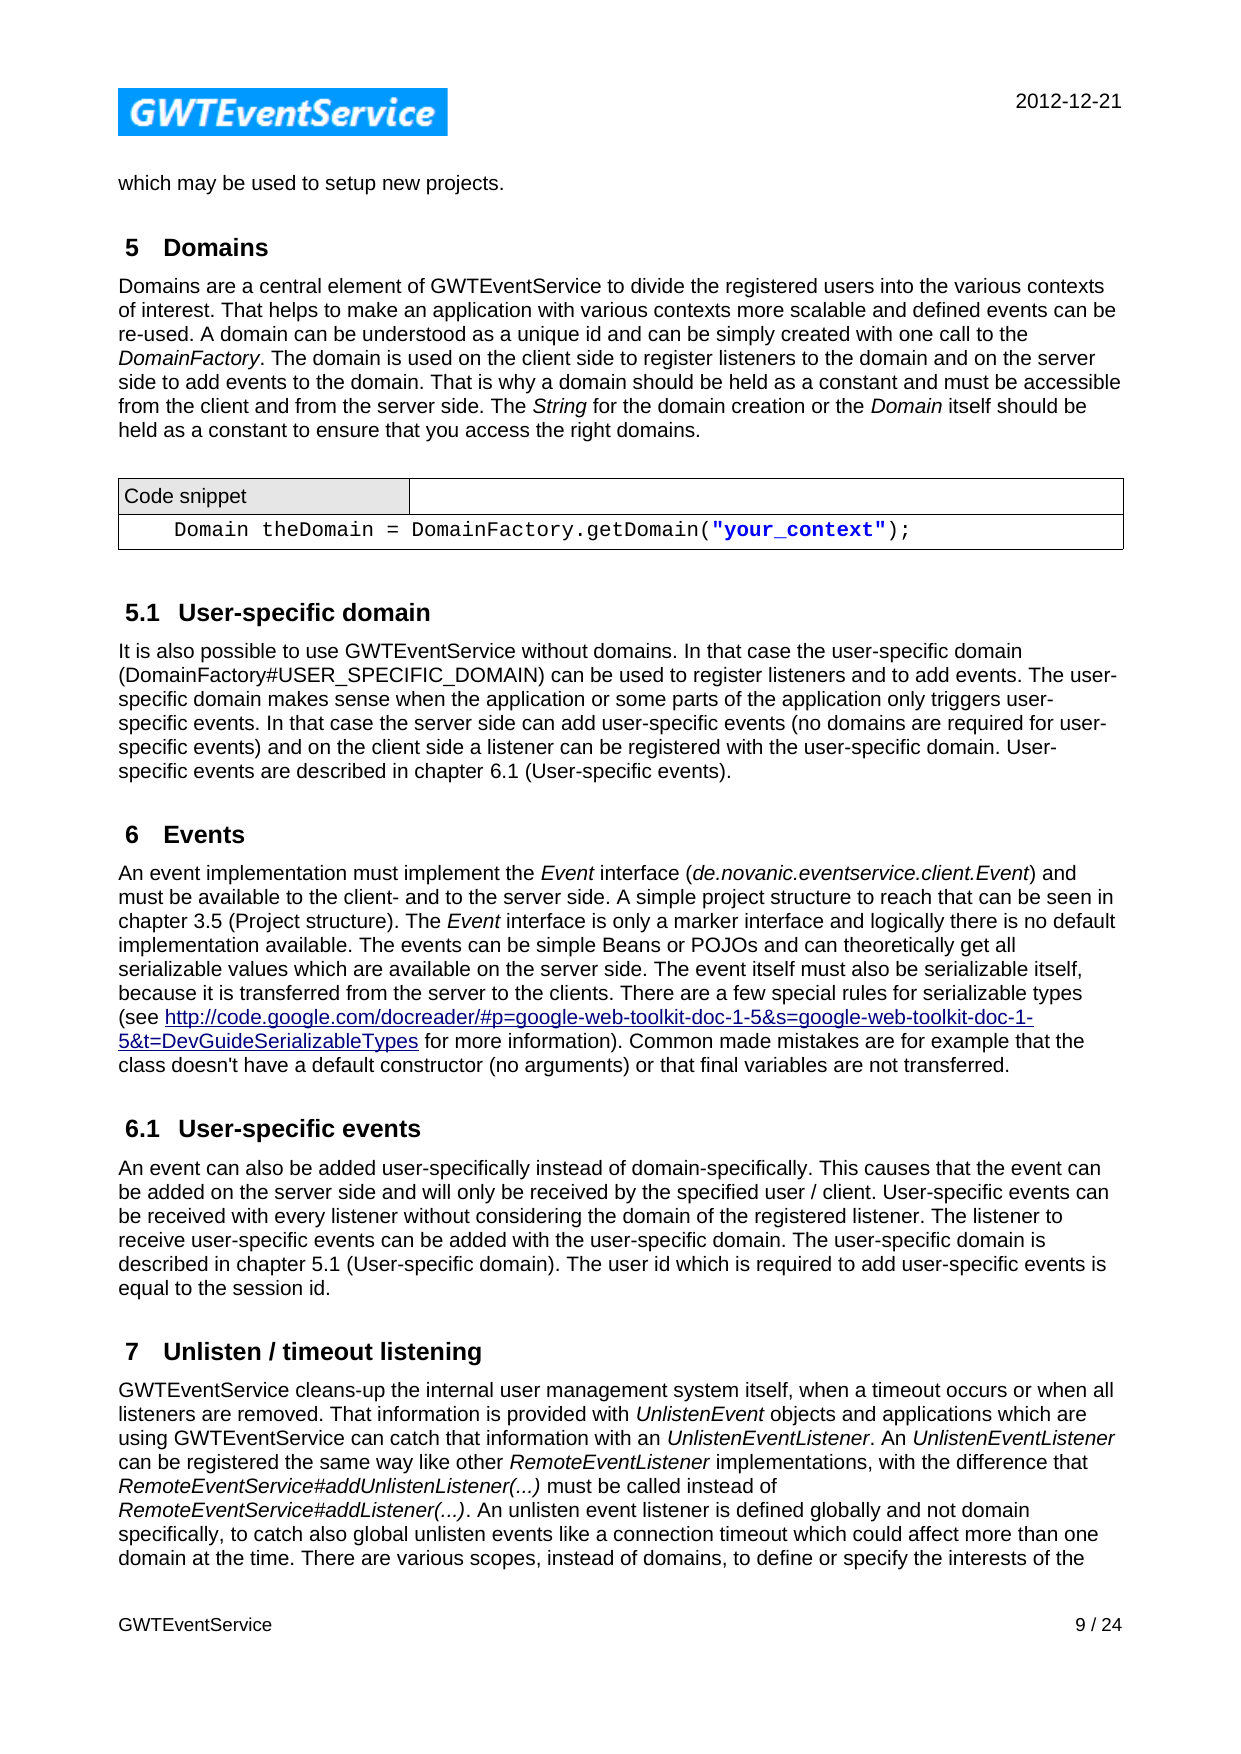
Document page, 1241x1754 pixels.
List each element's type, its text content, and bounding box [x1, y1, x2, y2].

picture [118, 88, 448, 136]
table_header Code snippet [119, 479, 409, 514]
text which may be used to setup new projects. [118, 171, 1122, 195]
subtitle User-specific events [118, 1114, 1122, 1143]
text It is also possible to use GWTEventService without domains. In that case the user-specific domain (DomainFactory#USER_SPECIFIC_DOMAIN) can be used to register listeners and to add events. The user-specific domain makes sense when the application or some parts of the application only triggers user-specific events. In that case the server side can add user-specific events (no domains are required for user-specific events) and on the client side a listener can be registered with the user-specific domain. User-specific events are described in chapter 6.1 (User-specific events). [118, 639, 1122, 782]
table_cell Domain theDomain = DomainFactory.getDomain("your_context"); [119, 515, 1123, 549]
text Domains are a central element of GWTEventService to divide the registered users into the various contexts of interest. That helps to make an application with various contexts more scalable and defined events can be re-used. A domain can be understood as a unique id and can be simply created with one call to the DomainFactory. The domain is used on the client side to register listeners to the domain and on the server side to add events to the domain. That is why a domain should be held as a constant and must be accessible from the client and from the server side. The String for the domain creation or the Domain itself should be held as a constant to ensure that you access the right domains. [118, 274, 1122, 442]
subtitle Events [118, 820, 1122, 849]
subtitle Unlisten / timeout listening [118, 1337, 1122, 1366]
text An event can also be added user-specifically instead of domain-specifically. This causes that the event can be added on the server side and will only be received by the specified user / client. User-specific events can be received with every listener without considering the domain of the registered listener. The listener to receive user-specific events can be added with the user-specific domain. The user-specific domain is described in chapter 5.1 (User-specific domain). The user id which is required to add user-specific events is equal to the session id. [118, 1156, 1122, 1299]
text GWTEventService cleans-up the internal user management system itself, when a timeout occurs or when all listeners are removed. That information is provided with UnlistenEvent objects and applications which are using GWTEventService can catch that information with an UnlistenEventListener. An UnlistenEventListener can be registered the same way like other RemoteEventListener implementations, with the difference that RemoteEventService#addUnlistenListener(...) must be called instead of RemoteEventService#addListener(...). An unlisten event listener is defined globally and not domain specifically, to catch also global unlisten events like a connection timeout which could affect more than one domain at the time. There are various scopes, instead of domains, to define or specify the interests of the [118, 1378, 1122, 1570]
table_header [410, 479, 1123, 514]
subtitle Domains [118, 233, 1122, 261]
text An event implementation must implement the Event interface (de.novanic.eventservice.client.Event) and must be available to the client- and to the server side. A simple project structure to reach that can be seen in chapter 3.5 (Project structure). The Event interface is only a marker interface and logically there is no default implementation available. The events can be simple Beans or POJOs and can theoretically get all serializable values which are available on the server side. The event itself must also be serializable itself, because it is transferred from the server to the clients. There are a few special rules for serializable types (see http://code.google.com/docreader/#p=google-web-toolkit-doc-1-5&s=google-web-toolkit-doc-1-5&t=DevGuideSerializableTypes for more information). Common made mistakes are for example that the class doesn't have a default constructor (no arguments) or that final variables are not transferred. [118, 861, 1122, 1077]
subtitle User-specific domain [118, 597, 1122, 626]
